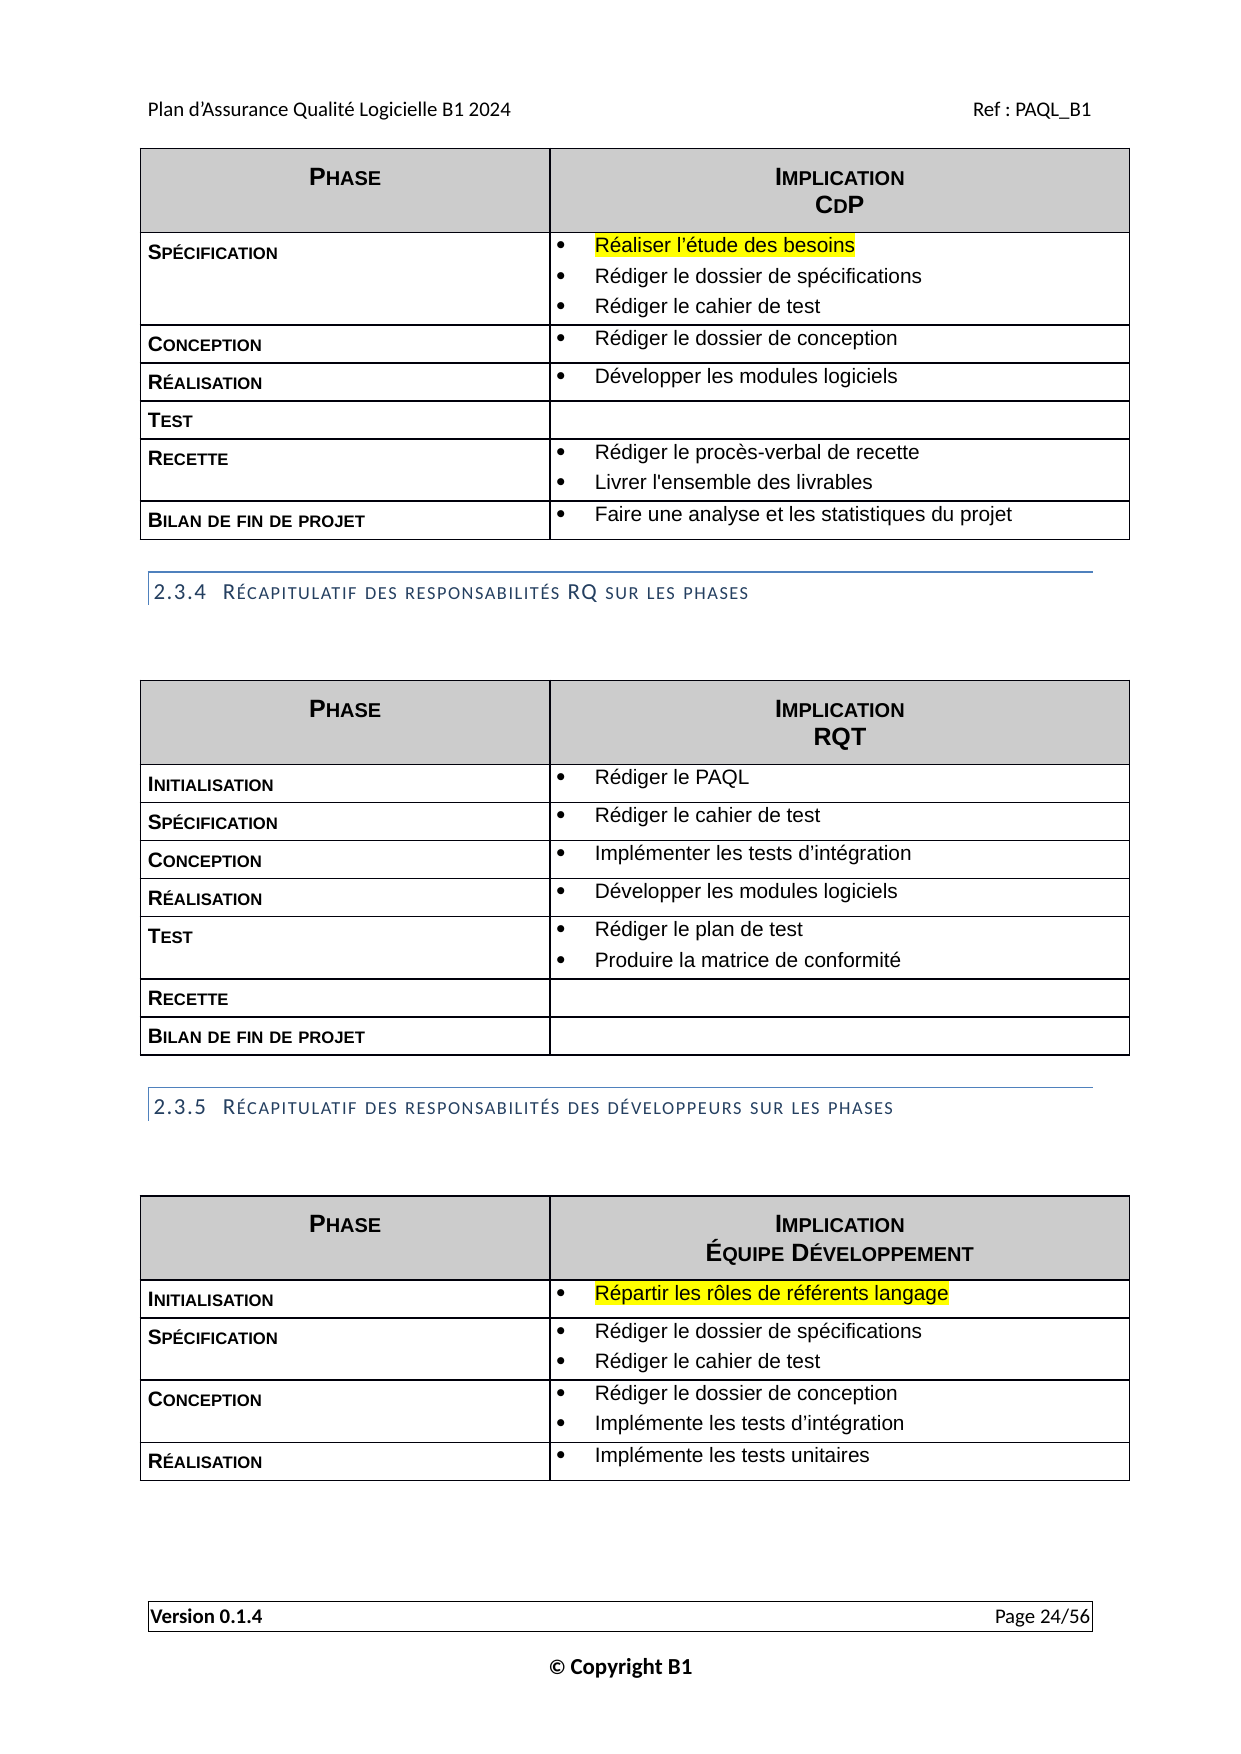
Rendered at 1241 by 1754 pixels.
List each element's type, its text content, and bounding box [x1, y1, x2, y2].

table_cell Initialisation [141, 1281, 549, 1317]
table_cell Implémente les tests unitaires [551, 1443, 1129, 1479]
table_cell Rédiger le procès-verbal de recette Livrer l'ensemble des livrables [551, 440, 1129, 500]
table_cell Conception [141, 841, 549, 878]
table_cell [551, 402, 1129, 438]
table_cell Rédiger le dossier de spécifications Rédiger le cahier de test [551, 1319, 1129, 1379]
list Récapitulatif des responsabilités des développeurs sur les phases [149, 1088, 1093, 1121]
table_cell Spécification [141, 1319, 549, 1379]
table_cell Rédiger le plan de test Produire la matrice de conformité [551, 917, 1129, 978]
table_cell Spécification [141, 233, 549, 324]
table_cell Initialisation [141, 765, 549, 802]
table_cell Recette [141, 980, 549, 1016]
table_cell Implémenter les tests d’intégration [551, 841, 1129, 878]
table_header Implication Équipe Développement [551, 1197, 1129, 1279]
table_cell Faire une analyse et les statistiques du projet [551, 502, 1129, 538]
table_cell [551, 1018, 1129, 1054]
table_cell Rédiger le dossier de conception Implémente les tests d’intégration [551, 1381, 1129, 1442]
table_cell Rédiger le cahier de test [551, 803, 1129, 840]
table_cell Conception [141, 1381, 549, 1442]
table_cell Réalisation [141, 1443, 549, 1479]
table_cell Bilan de fin de projet [141, 1018, 549, 1054]
table_cell [551, 980, 1129, 1016]
table_header Phase [141, 681, 549, 764]
table_header Implication CdP [551, 149, 1129, 232]
table_cell Rédiger le PAQL [551, 765, 1129, 802]
table_cell Test [141, 917, 549, 978]
table_cell Spécification [141, 803, 549, 840]
table_cell Bilan de fin de projet [141, 502, 549, 538]
table_cell Recette [141, 440, 549, 500]
table_header Phase [141, 149, 549, 232]
table_header Phase [141, 1197, 549, 1279]
table_cell Rédiger le dossier de conception [551, 326, 1129, 362]
table_cell Développer les modules logiciels [551, 879, 1129, 916]
table_cell Répartir les rôles de référents langage [551, 1281, 1129, 1317]
table_cell Réalisation [141, 879, 549, 916]
table_cell Réaliser l’étude des besoins Rédiger le dossier de spécifications Rédiger le cahier de test [551, 233, 1129, 324]
table_cell Test [141, 402, 549, 438]
table_header Implication RQT [551, 681, 1129, 764]
table_cell Réalisation [141, 364, 549, 400]
table_cell Développer les modules logiciels [551, 364, 1129, 400]
table_cell Conception [141, 326, 549, 362]
list Récapitulatif des responsabilités RQ sur les phases [149, 573, 1093, 605]
